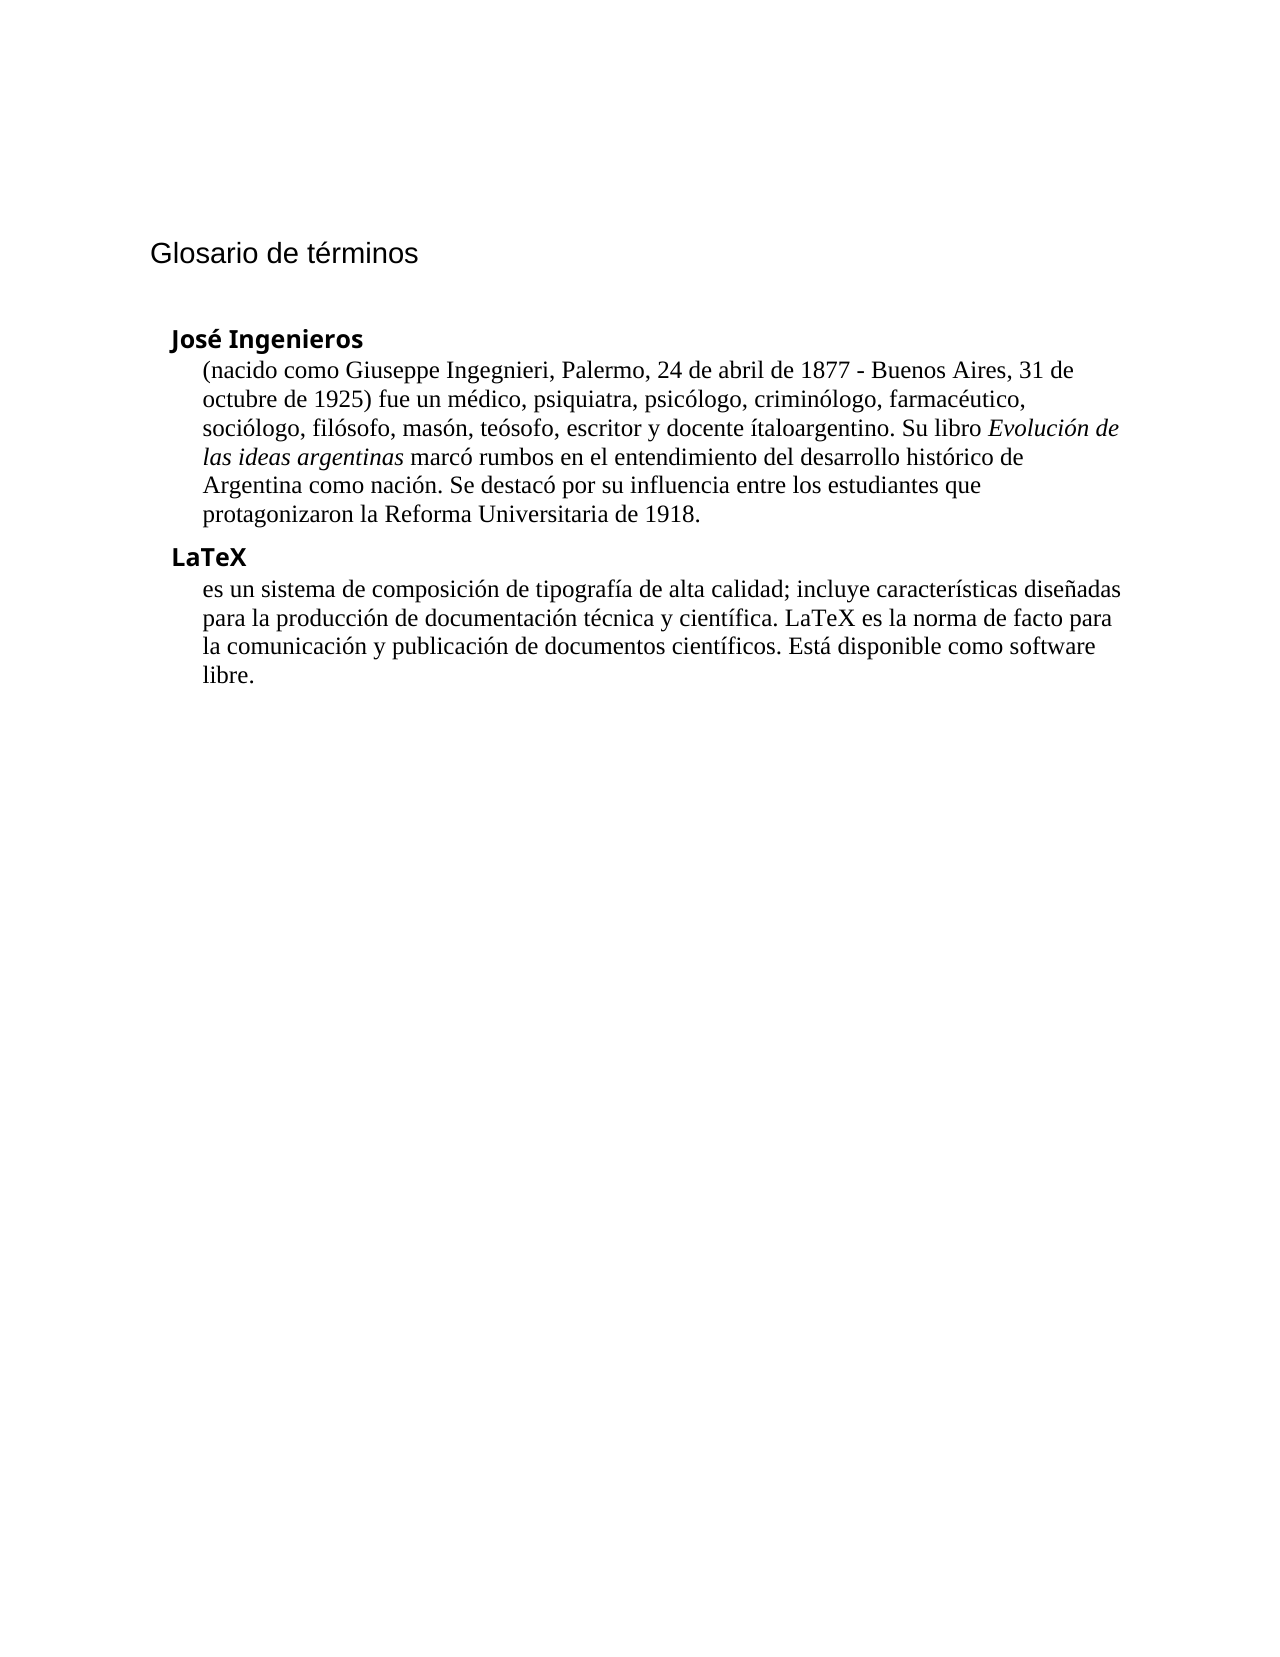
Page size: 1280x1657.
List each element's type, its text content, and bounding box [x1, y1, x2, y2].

list (nacido como Giuseppe Ingegnieri,​ Palermo, 24 de abril de 1877 - Buenos Aires, 31 de octubre de 1925) fue un médico, psiquiatra, psicólogo, criminólogo, farmacéutico, sociólogo, filósofo, masón, teósofo, ​escritor y docente ítaloargentino. Su libro Evolución de las ideas argentinas marcó rumbos en el entendimiento del desarrollo histórico de Argentina como nación. Se destacó por su influencia entre los estudiantes que protagonizaron la Reforma Universitaria de 1918. [202, 356, 1130, 528]
list LaTeX [165, 540, 1130, 574]
list es un sistema de composición de tipografía de alta calidad; incluye características diseñadas para la producción de documentación técnica y científica. LaTeX es la norma de facto para la comunicación y publicación de documentos científicos. Está disponible como software libre. [202, 574, 1130, 689]
subtitle Glosario de términos [150, 236, 1130, 269]
list José Ingenieros [165, 322, 1130, 356]
